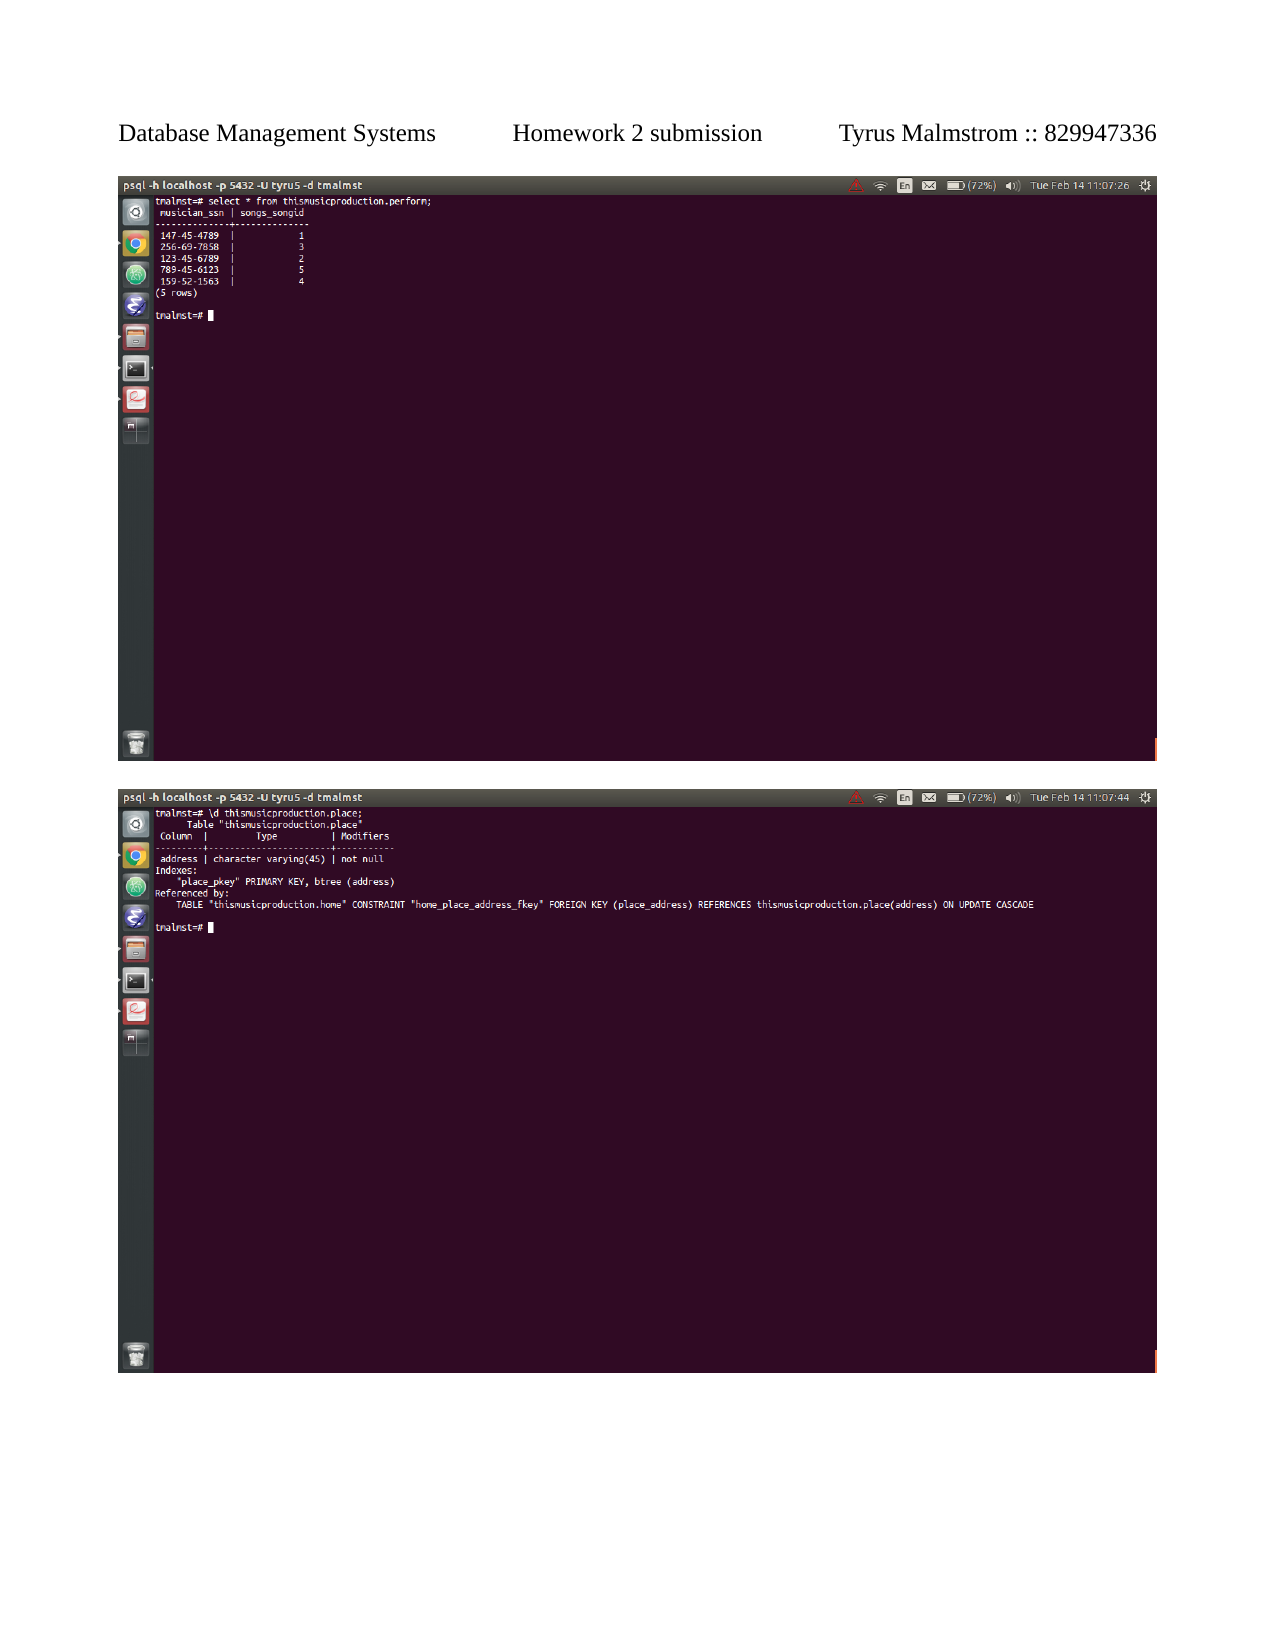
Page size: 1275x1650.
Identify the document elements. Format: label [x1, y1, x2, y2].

picture [118, 789, 1157, 1373]
picture [118, 176, 1157, 761]
